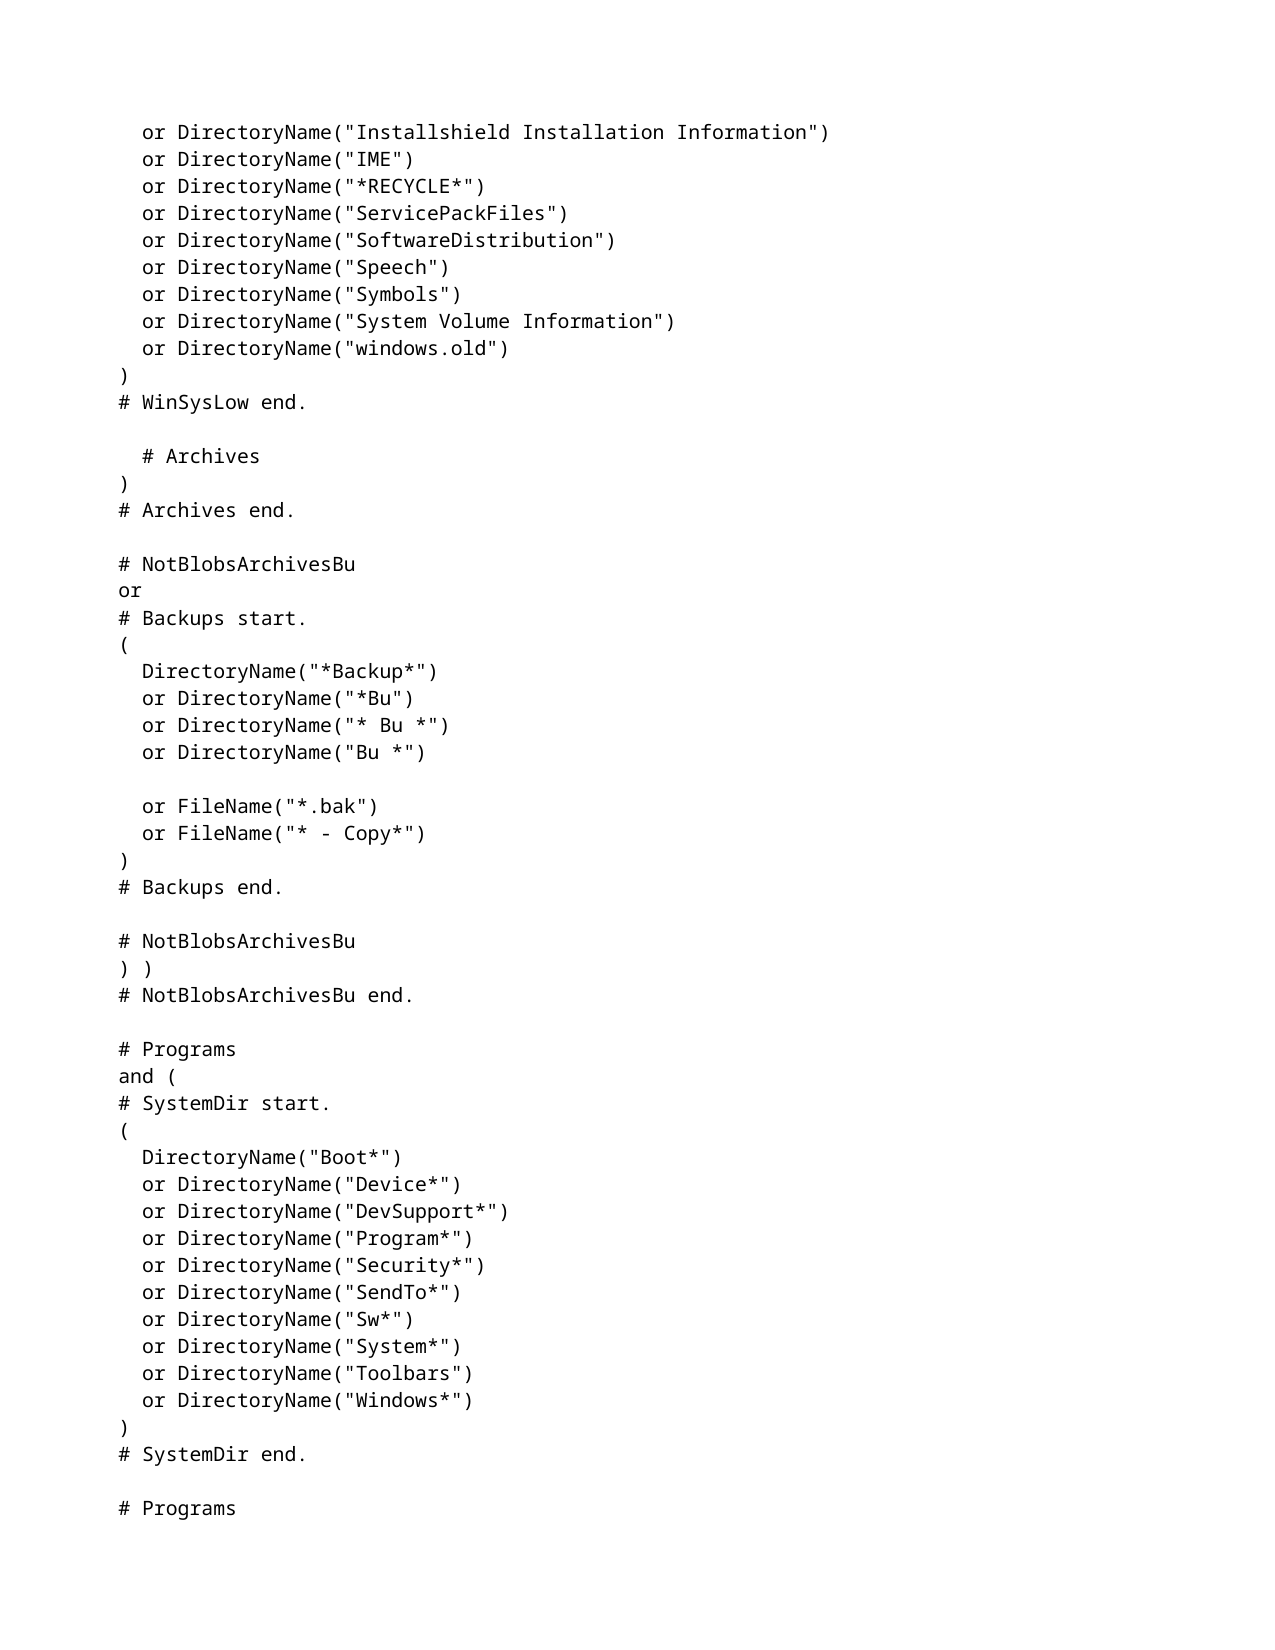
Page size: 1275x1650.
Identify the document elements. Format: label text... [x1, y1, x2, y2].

text or DirectoryName("Symbols") [118, 280, 1157, 307]
text ) ) [118, 954, 1157, 981]
text # Programs [118, 1494, 1157, 1521]
text or FileName("* - Copy*") [118, 819, 1157, 847]
text ( [118, 631, 1157, 658]
text # Archives [118, 442, 1157, 469]
text # Programs [118, 1035, 1157, 1062]
text or DirectoryName("*RECYCLE*") [118, 172, 1157, 199]
text ) [118, 1413, 1157, 1440]
text or DirectoryName("System*") [118, 1332, 1157, 1359]
text # SystemDir start. [118, 1089, 1157, 1116]
text or DirectoryName("* Bu *") [118, 712, 1157, 739]
text or DirectoryName("DevSupport*") [118, 1197, 1157, 1224]
text or DirectoryName("IME") [118, 145, 1157, 172]
text or DirectoryName("SoftwareDistribution") [118, 226, 1157, 253]
text # SystemDir end. [118, 1440, 1157, 1467]
text # Backups start. [118, 604, 1157, 631]
text or DirectoryName("SendTo*") [118, 1278, 1157, 1305]
text DirectoryName("Boot*") [118, 1143, 1157, 1170]
text # Backups end. [118, 873, 1157, 901]
text # NotBlobsArchivesBu end. [118, 981, 1157, 1008]
text or DirectoryName("Toolbars") [118, 1359, 1157, 1386]
text # Archives end. [118, 496, 1157, 523]
text or DirectoryName("ServicePackFiles") [118, 199, 1157, 226]
text or DirectoryName("Sw*") [118, 1305, 1157, 1332]
text or DirectoryName("Device*") [118, 1170, 1157, 1197]
text # NotBlobsArchivesBu [118, 927, 1157, 954]
text # NotBlobsArchivesBu [118, 550, 1157, 577]
text or DirectoryName("*Bu") [118, 685, 1157, 712]
text or DirectoryName("Speech") [118, 253, 1157, 280]
text or DirectoryName("System Volume Information") [118, 307, 1157, 334]
text or DirectoryName("Security*") [118, 1251, 1157, 1278]
text ) [118, 361, 1157, 388]
text or DirectoryName("Program*") [118, 1224, 1157, 1251]
text DirectoryName("*Backup*") [118, 658, 1157, 685]
text or DirectoryName("Windows*") [118, 1386, 1157, 1413]
text or DirectoryName("windows.old") [118, 334, 1157, 361]
text or DirectoryName("Bu *") [118, 739, 1157, 766]
text or [118, 577, 1157, 604]
text ) [118, 469, 1157, 496]
text or DirectoryName("Installshield Installation Information") [118, 118, 1157, 145]
text ) [118, 847, 1157, 873]
text and ( [118, 1062, 1157, 1089]
text or FileName("*.bak") [118, 793, 1157, 819]
text ( [118, 1116, 1157, 1143]
text # WinSysLow end. [118, 388, 1157, 415]
